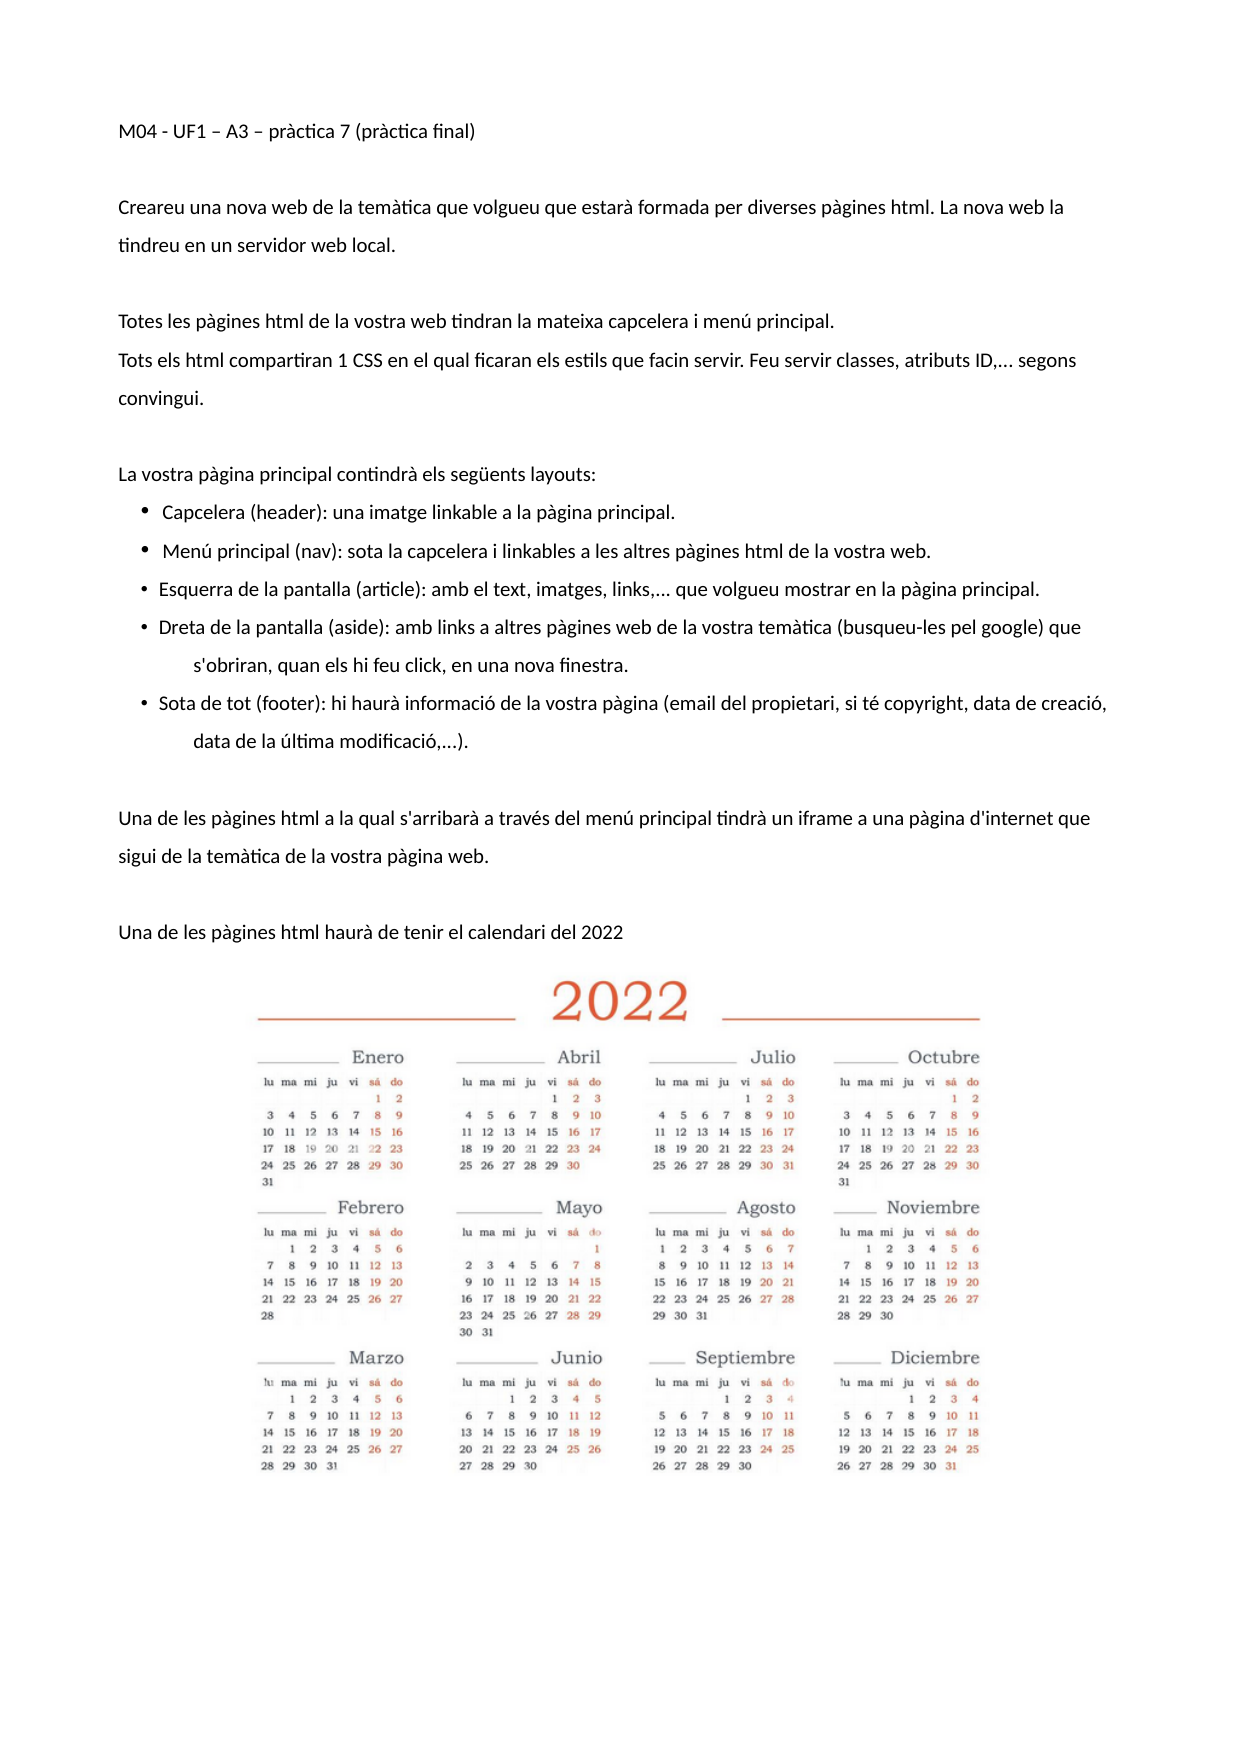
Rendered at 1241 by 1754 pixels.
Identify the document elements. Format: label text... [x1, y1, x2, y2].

list Sota de tot (footer): hi haurà informació de la vostra pàgina (email del propietari, si té copyright, data de creació, data de la última modificació,...). [141, 691, 1122, 754]
text Tots els html compartiran 1 CSS en el qual ficaran els estils que facin servir. Feu servir classes, atributs ID,... segons convingui. [118, 347, 1122, 410]
text Creareu una nova web de la temàtica que volgueu que estarà formada per diverses pàgines html. La nova web la tindreu en un servidor web local. [118, 194, 1122, 258]
list Capcelera (header): una imatge linkable a la pàgina principal. [141, 499, 1122, 525]
text La vostra pàgina principal contindrà els següents layouts: [118, 461, 1122, 487]
text Totes les pàgines html de la vostra web tindran la mateixa capcelera i menú principal. [118, 309, 1122, 334]
list Dreta de la pantalla (aside): amb links a altres pàgines web de la vostra temàtica (busqueu-les pel google) que s'obriran, quan els hi feu click, en una nova finestra. [141, 614, 1122, 678]
picture [218, 957, 1022, 1495]
text Una de les pàgines html haurà de tenir el calendari del 2022 [118, 919, 1122, 945]
list Esquerra de la pantalla (article): amb el text, imatges, links,... que volgueu mostrar en la pàgina principal. [141, 576, 1122, 602]
list Menú principal (nav): sota la capcelera i linkables a les altres pàgines html de la vostra web. [141, 538, 1122, 563]
text Una de les pàgines html a la qual s'arribarà a través del menú principal tindrà un iframe a una pàgina d'internet que sigui de la temàtica de la vostra pàgina web. [118, 805, 1122, 868]
text M04 - UF1 – A3 – pràctica 7 (pràctica final) [118, 118, 1122, 143]
